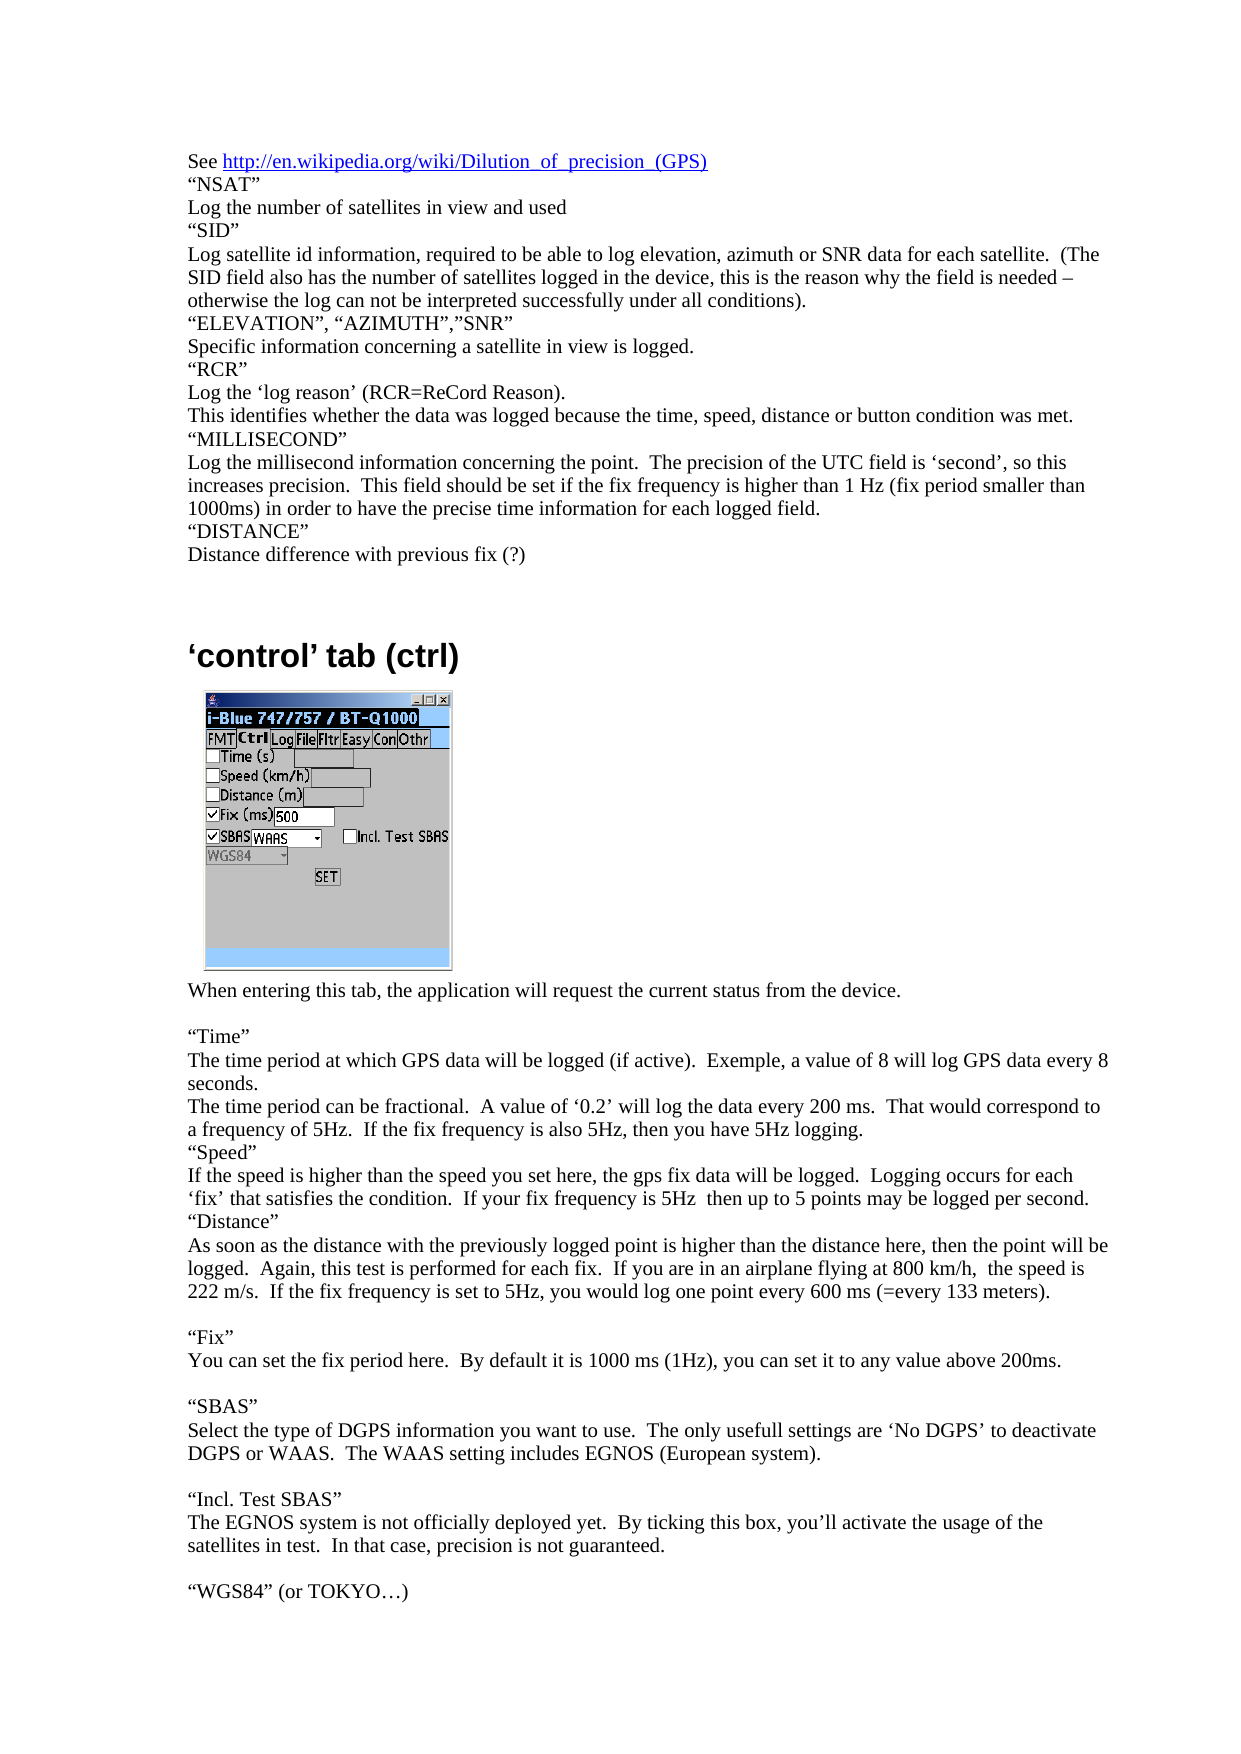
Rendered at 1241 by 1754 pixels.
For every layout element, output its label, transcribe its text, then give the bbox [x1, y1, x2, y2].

text The EGNOS system is not officially deployed yet. By ticking this box, you’ll activate the usage of the satellites in test. In that case, precision is not guaranteed. [187, 1511, 1109, 1557]
text Select the type of DGPS information you want to use. The only usefull settings are ‘No DGPS’ to deactivate DGPS or WAAS. The WAAS setting includes EGNOS (European system). [187, 1418, 1109, 1465]
picture [203, 690, 453, 971]
text “WGS84” (or TOKYO…) [187, 1580, 1109, 1603]
text “DISTANCE” [187, 520, 1109, 543]
text The time period can be fractional. A value of ‘0.2’ will log the data every 200 ms. That would correspond to a frequency of 5Hz. If the fix frequency is also 5Hz, then you have 5Hz logging. [187, 1095, 1109, 1141]
text This identifies whether the data was logged because the time, speed, distance or button condition was met. [187, 404, 1109, 427]
text Log satellite id information, required to be able to log elevation, azimuth or SNR data for each satellite. (The SID field also has the number of satellites logged in the device, this is the reason why the field is needed – otherwise the log can not be interpreted successfully under all conditions). [187, 242, 1109, 312]
text You can set the fix period here. By default it is 1000 ms (1Hz), you can set it to any value above 200ms. [187, 1349, 1109, 1372]
text “Time” [187, 1025, 1109, 1048]
text “SBAS” [187, 1395, 1109, 1418]
text When entering this tab, the application will request the current status from the device. [187, 979, 1109, 1002]
text “Fix” [187, 1326, 1109, 1349]
text “Distance” [187, 1210, 1109, 1233]
text The time period at which GPS data will be logged (if active). Exemple, a value of 8 will log GPS data every 8 seconds. [187, 1048, 1109, 1095]
text If the speed is higher than the speed you set here, the gps fix data will be logged. Logging occurs for each ‘fix’ that satisfies the condition. If your fix frequency is 5Hz then up to 5 points may be logged per second. [187, 1164, 1109, 1210]
text Log the number of satellites in view and used [187, 196, 1109, 219]
subtitle ‘control’ tab (ctrl) [187, 637, 1109, 675]
text As soon as the distance with the previously logged point is higher than the distance here, then the point will be logged. Again, this test is performed for each fix. If you are in an airplane flying at 800 km/h, the speed is 222 m/s. If the fix frequency is set to 5Hz, you would log one point every 600 ms (=every 133 meters). [187, 1233, 1109, 1303]
text “ELEVATION”, “AZIMUTH”,”SNR” [187, 312, 1109, 335]
text “RCR” [187, 358, 1109, 381]
text See http://en.wikipedia.org/wiki/Dilution_of_precision_(GPS) [187, 150, 1109, 173]
text “SID” [187, 219, 1109, 242]
text “MILLISECOND” [187, 427, 1109, 451]
text “Speed” [187, 1141, 1109, 1164]
text Distance difference with previous fix (?) [187, 543, 1109, 566]
text Log the millisecond information concerning the point. The precision of the UTC field is ‘second’, so this increases precision. This field should be set if the fix frequency is higher than 1 Hz (fix period smaller than 1000ms) in order to have the precise time information for each logged field. [187, 451, 1109, 520]
text Log the ‘log reason’ (RCR=ReCord Reason). [187, 381, 1109, 404]
text “NSAT” [187, 173, 1109, 196]
text Specific information concerning a satellite in view is logged. [187, 335, 1109, 358]
text “Incl. Test SBAS” [187, 1488, 1109, 1511]
